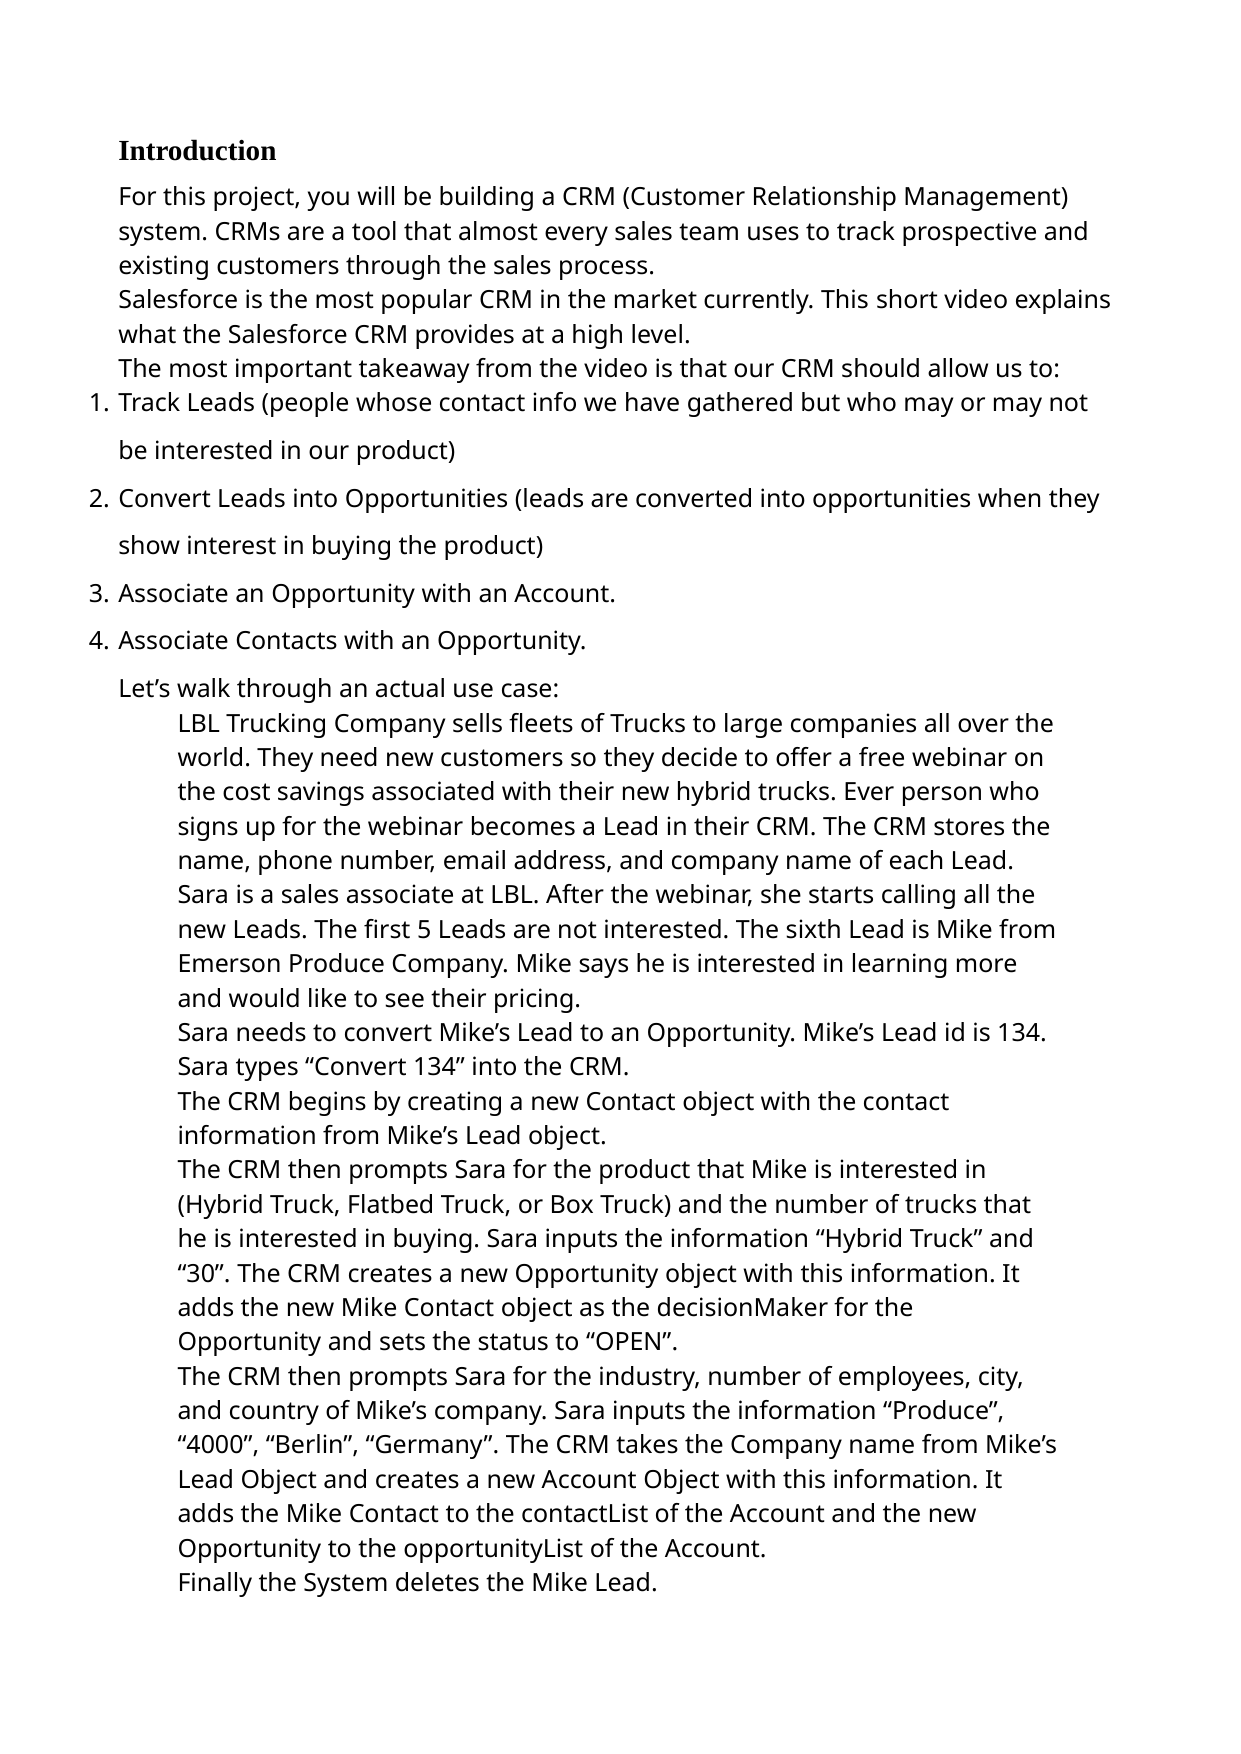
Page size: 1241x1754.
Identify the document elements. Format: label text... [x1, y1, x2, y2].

text The CRM then prompts Sara for the industry, number of employees, city, and country of Mike’s company. Sara inputs the information “Produce”, “4000”, “Berlin”, “Germany”. The CRM takes the Company name from Mike’s Lead Object and creates a new Account Object with this information. It adds the Mike Contact to the contactList of the Account and the new Opportunity to the opportunityList of the Account. [177, 1358, 1063, 1564]
list Convert Leads into Opportunities (leads are converted into opportunities when they show interest in buying the product) [118, 480, 1122, 562]
list Associate an Opportunity with an Account. [118, 575, 1122, 609]
text The most important takeaway from the video is that our CRM should allow us to: [118, 351, 1122, 385]
text Salesforce is the most popular CRM in the market currently. This short video explains what the Salesforce CRM provides at a high level. [118, 282, 1122, 351]
list Associate Contacts with an Opportunity. [118, 623, 1122, 657]
text LBL Trucking Company sells fleets of Trucks to large companies all over the world. They need new customers so they decide to offer a free webinar on the cost savings associated with their new hybrid trucks. Ever person who signs up for the webinar becomes a Lead in their CRM. The CRM stores the name, phone number, email address, and company name of each Lead. [177, 705, 1063, 877]
text The CRM then prompts Sara for the product that Mike is interested in (Hybrid Truck, Flatbed Truck, or Box Truck) and the number of trucks that he is interested in buying. Sara inputs the information “Hybrid Truck” and “30”. The CRM creates a new Opportunity object with this information. It adds the new Mike Contact object as the decisionMaker for the Opportunity and sets the status to “OPEN”. [177, 1152, 1063, 1358]
text Sara is a sales associate at LBL. After the webinar, she starts calling all the new Leads. The first 5 Leads are not interested. The sixth Lead is Mike from Emerson Produce Company. Mike says he is interested in learning more and would like to see their pricing. [177, 877, 1063, 1014]
list Track Leads (people whose contact info we have gathered but who may or may not be interested in our product) [118, 385, 1122, 467]
text For this project, you will be building a CRM (Customer Relationship Management) system. CRMs are a tool that almost every sales team uses to track prospective and existing customers through the sales process. [118, 179, 1122, 282]
text Let’s walk through an actual use case: [118, 671, 1122, 705]
text Sara needs to convert Mike’s Lead to an Opportunity. Mike’s Lead id is 134. Sara types “Convert 134” into the CRM. [177, 1014, 1063, 1083]
subtitle Introduction [118, 133, 1122, 166]
text The CRM begins by creating a new Contact object with the contact information from Mike’s Lead object. [177, 1083, 1063, 1152]
text Finally the System deletes the Mike Lead. [177, 1564, 1063, 1599]
